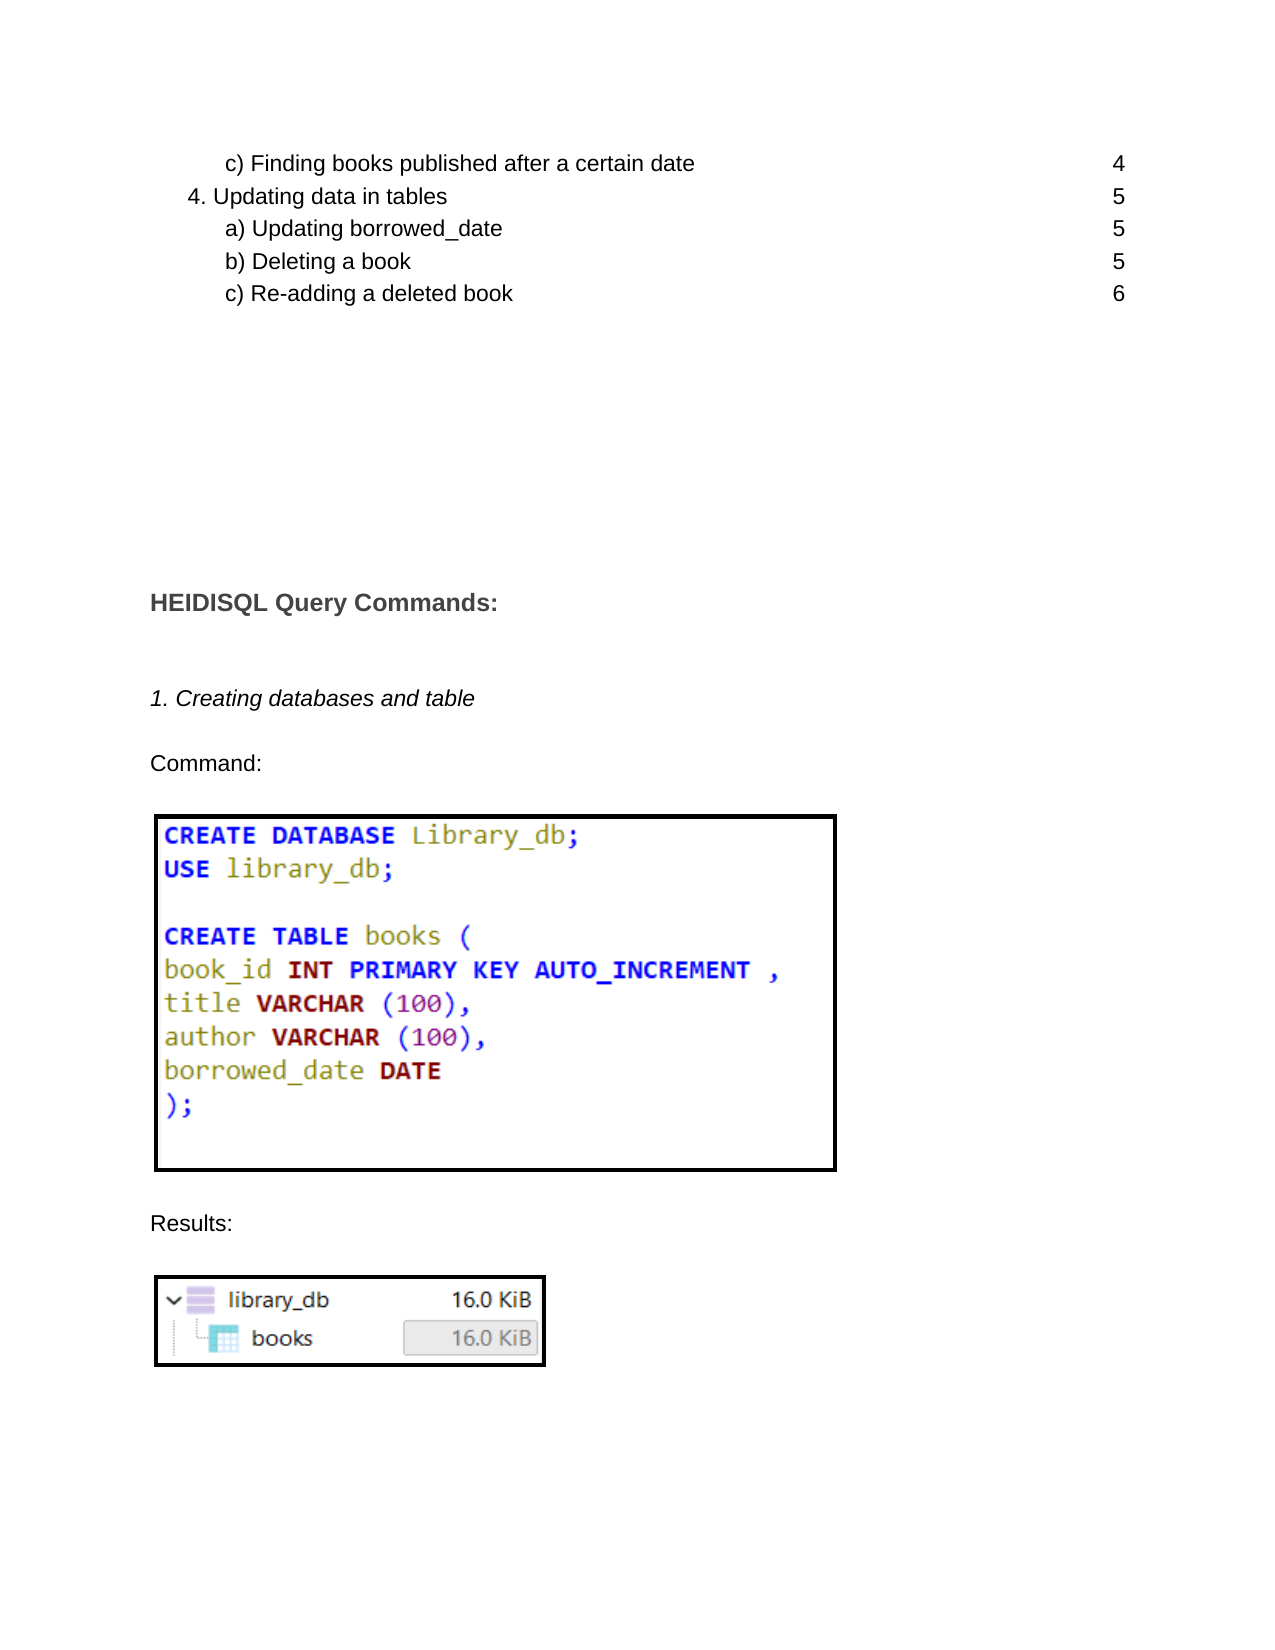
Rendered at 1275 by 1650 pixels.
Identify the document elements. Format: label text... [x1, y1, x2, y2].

text 4. Updating data in tables 5 [187, 183, 1125, 209]
picture [158, 819, 833, 1168]
text c) Re-adding a deleted book 6 [225, 280, 1125, 307]
text Results: [150, 1210, 1125, 1237]
text b) Deleting a book 5 [225, 248, 1125, 274]
text Command: [150, 750, 1125, 776]
text c) Finding books published after a certain date 4 [225, 150, 1125, 176]
subtitle HEIDISQL Query Commands: [150, 588, 1125, 617]
text a) Updating borrowed_date 5 [225, 215, 1125, 242]
subtitle 1. Creating databases and table [150, 685, 1125, 711]
picture [158, 1279, 542, 1363]
